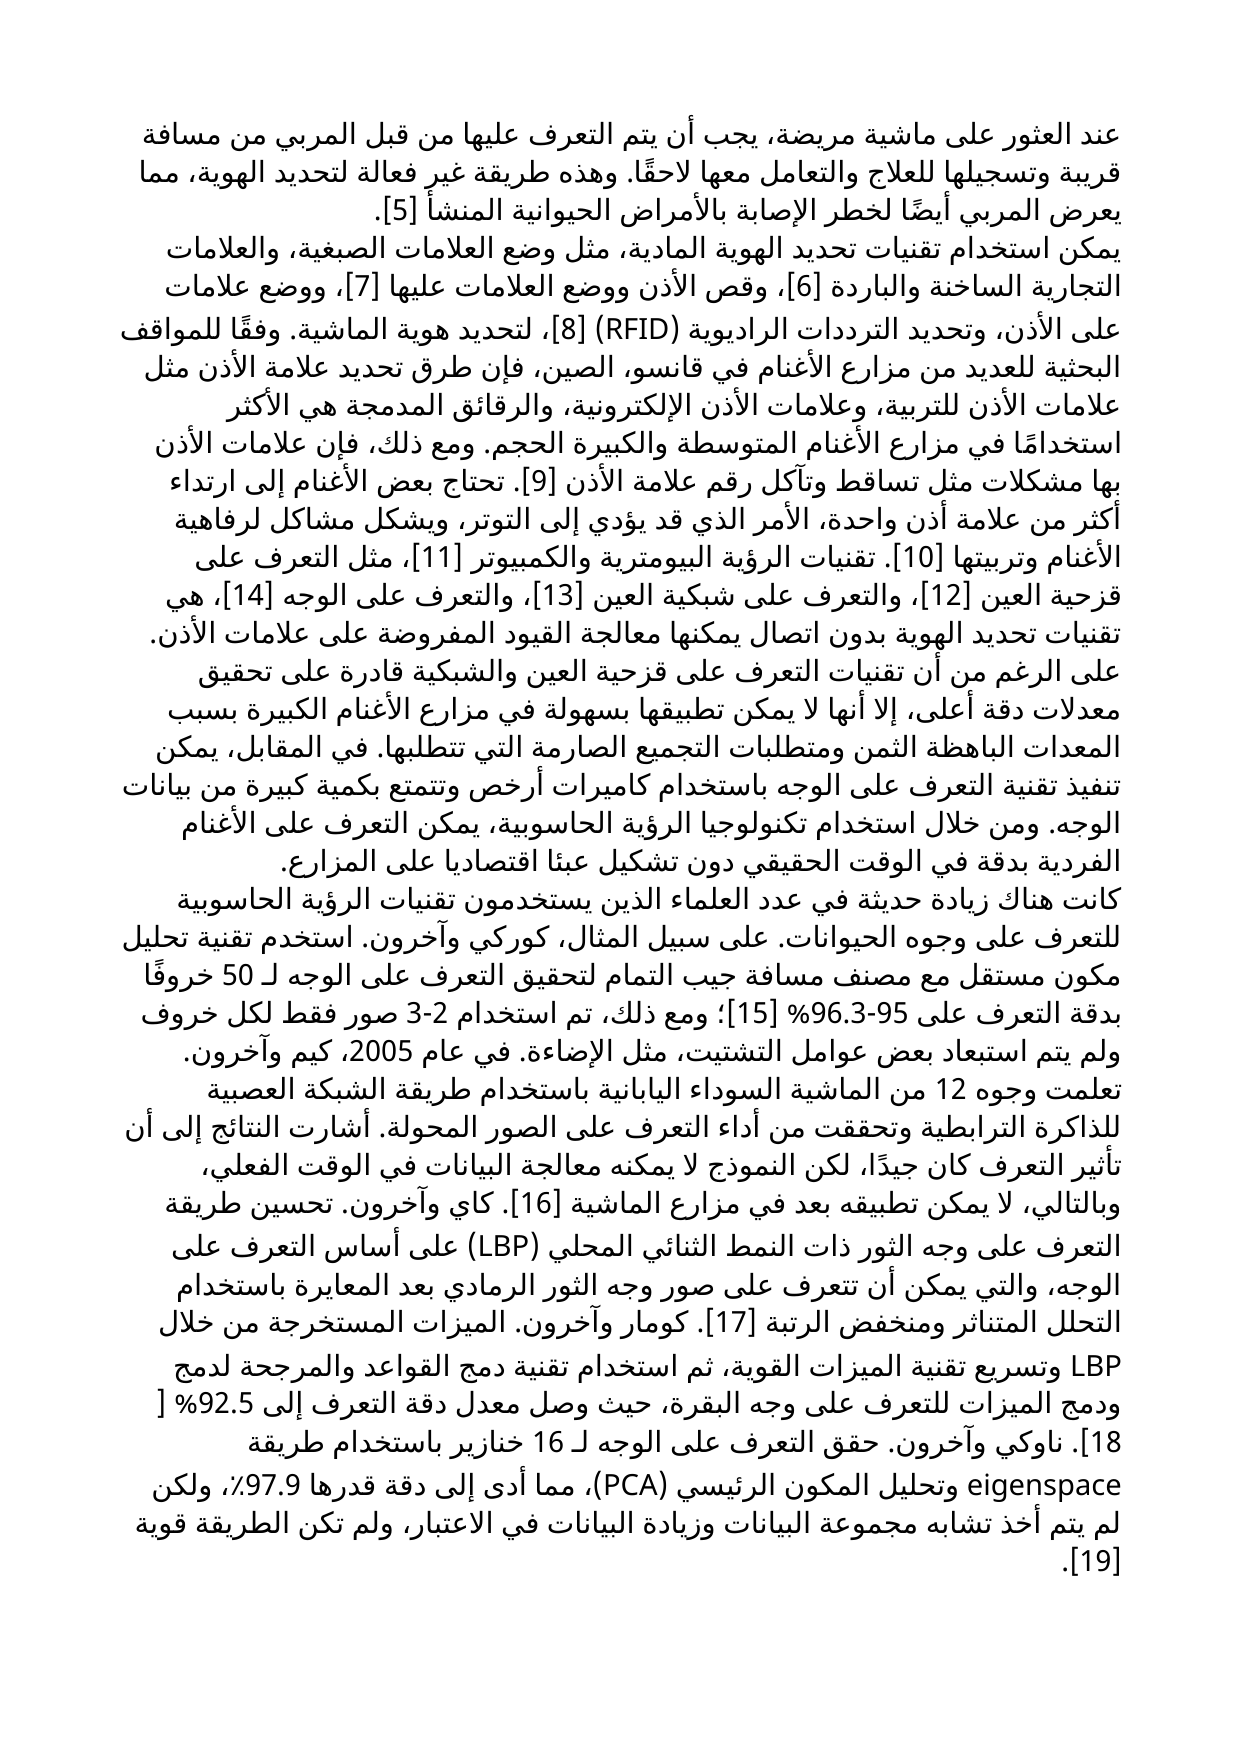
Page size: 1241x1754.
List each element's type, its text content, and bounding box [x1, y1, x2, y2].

text ومع التقدم التكنولوجي الحديث، يتسارع اتجاه التحول من الأنظمة الصغيرة الحجم والحرة إلى الأنظمة المكثفة والذكية لتربية الأغنام [1]. يعد التحديد الدقيق للأغنام الفردية شرطًا أساسيًا للزراعة الذكية، حيث يلعب دورًا حاسمًا في سجلات نمو الأغنام الفردية وإدارة التربية والحالة الصحية وتحليل السلوك [2]. تستخدم مزارع الماشية عادة الفحص البصري [3] أو أجهزة الاستشعار [4] مثل مقاييس التسارع، وأجهزة استشعار درجة الحموضة في الكرش، ومقاييس الحرارة لتقييم الحالة البدنية للماشية. عند العثور على ماشية مريضة، يجب أن يتم التعرف عليها من قبل المربي من مسافة قريبة وتسجيلها للعلاج والتعامل معها لاحقًا. وهذه طريقة غير فعالة لتحديد الهوية، مما يعرض المربي أيضًا لخطر الإصابة بالأمراض الحيوانية المنشأ [5]. [118, 118, 1122, 232]
text كانت هناك زيادة حديثة في عدد العلماء الذين يستخدمون تقنيات الرؤية الحاسوبية للتعرف على وجوه الحيوانات. على سبيل المثال، كوركي وآخرون. استخدم تقنية تحليل مكون مستقل مع مصنف مسافة جيب التمام لتحقيق التعرف على الوجه لـ 50 خروفًا بدقة التعرف على 95-96.3% [15]؛ ومع ذلك، تم استخدام 2-3 صور فقط لكل خروف ولم يتم استبعاد بعض عوامل التشتيت، مثل الإضاءة. في عام 2005، كيم وآخرون. تعلمت وجوه 12 من الماشية السوداء اليابانية باستخدام طريقة الشبكة العصبية للذاكرة الترابطية وتحققت من أداء التعرف على الصور المحولة. أشارت النتائج إلى أن تأثير التعرف كان جيدًا، لكن النموذج لا يمكنه معالجة البيانات في الوقت الفعلي، وبالتالي، لا يمكن تطبيقه بعد في مزارع الماشية [16]. كاي وآخرون. تحسين طريقة التعرف على وجه الثور ذات النمط الثنائي المحلي (LBP) على أساس التعرف على الوجه، والتي يمكن أن تتعرف على صور وجه الثور الرمادي بعد المعايرة باستخدام التحلل المتناثر ومنخفض الرتبة [17]. كومار وآخرون. الميزات المستخرجة من خلال LBP وتسريع تقنية الميزات القوية، ثم استخدام تقنية دمج القواعد والمرجحة لدمج ودمج الميزات للتعرف على وجه البقرة، حيث وصل معدل دقة التعرف إلى 92.5% [18]. ناوكي وآخرون. حقق التعرف على الوجه لـ 16 خنازير باستخدام طريقة eigenspace وتحليل المكون الرئيسي (PCA)، مما أدى إلى دقة قدرها 97.9٪، ولكن لم يتم أخذ تشابه مجموعة البيانات وزيادة البيانات في الاعتبار، ولم تكن الطريقة قوية [19]. [118, 883, 1122, 1583]
text يمكن استخدام تقنيات تحديد الهوية المادية، مثل وضع العلامات الصبغية، والعلامات التجارية الساخنة والباردة [6]، وقص الأذن ووضع العلامات عليها [7]، ووضع علامات على الأذن، وتحديد الترددات الراديوية (RFID) [8]، لتحديد هوية الماشية. وفقًا للمواقف البحثية للعديد من مزارع الأغنام في قانسو، الصين، فإن طرق تحديد علامة الأذن مثل علامات الأذن للتربية، وعلامات الأذن الإلكترونية، والرقائق المدمجة هي الأكثر استخدامًا في مزارع الأغنام المتوسطة والكبيرة الحجم. ومع ذلك، فإن علامات الأذن بها مشكلات مثل تساقط وتآكل رقم علامة الأذن [9]. تحتاج بعض الأغنام إلى ارتداء أكثر من علامة أذن واحدة، الأمر الذي قد يؤدي إلى التوتر، ويشكل مشاكل لرفاهية الأغنام وتربيتها [10]. تقنيات الرؤية البيومترية والكمبيوتر [11]، مثل التعرف على قزحية العين [12]، والتعرف على شبكية العين [13]، والتعرف على الوجه [14]، هي تقنيات تحديد الهوية بدون اتصال يمكنها معالجة القيود المفروضة على علامات الأذن. على الرغم من أن تقنيات التعرف على قزحية العين والشبكية قادرة على تحقيق معدلات دقة أعلى، إلا أنها لا يمكن تطبيقها بسهولة في مزارع الأغنام الكبيرة بسبب المعدات الباهظة الثمن ومتطلبات التجميع الصارمة التي تتطلبها. في المقابل، يمكن تنفيذ تقنية التعرف على الوجه باستخدام كاميرات أرخص وتتمتع بكمية كبيرة من بيانات الوجه. ومن خلال استخدام تكنولوجيا الرؤية الحاسوبية، يمكن التعرف على الأغنام الفردية بدقة في الوقت الحقيقي دون تشكيل عبئا اقتصاديا على المزارع. [118, 232, 1122, 883]
